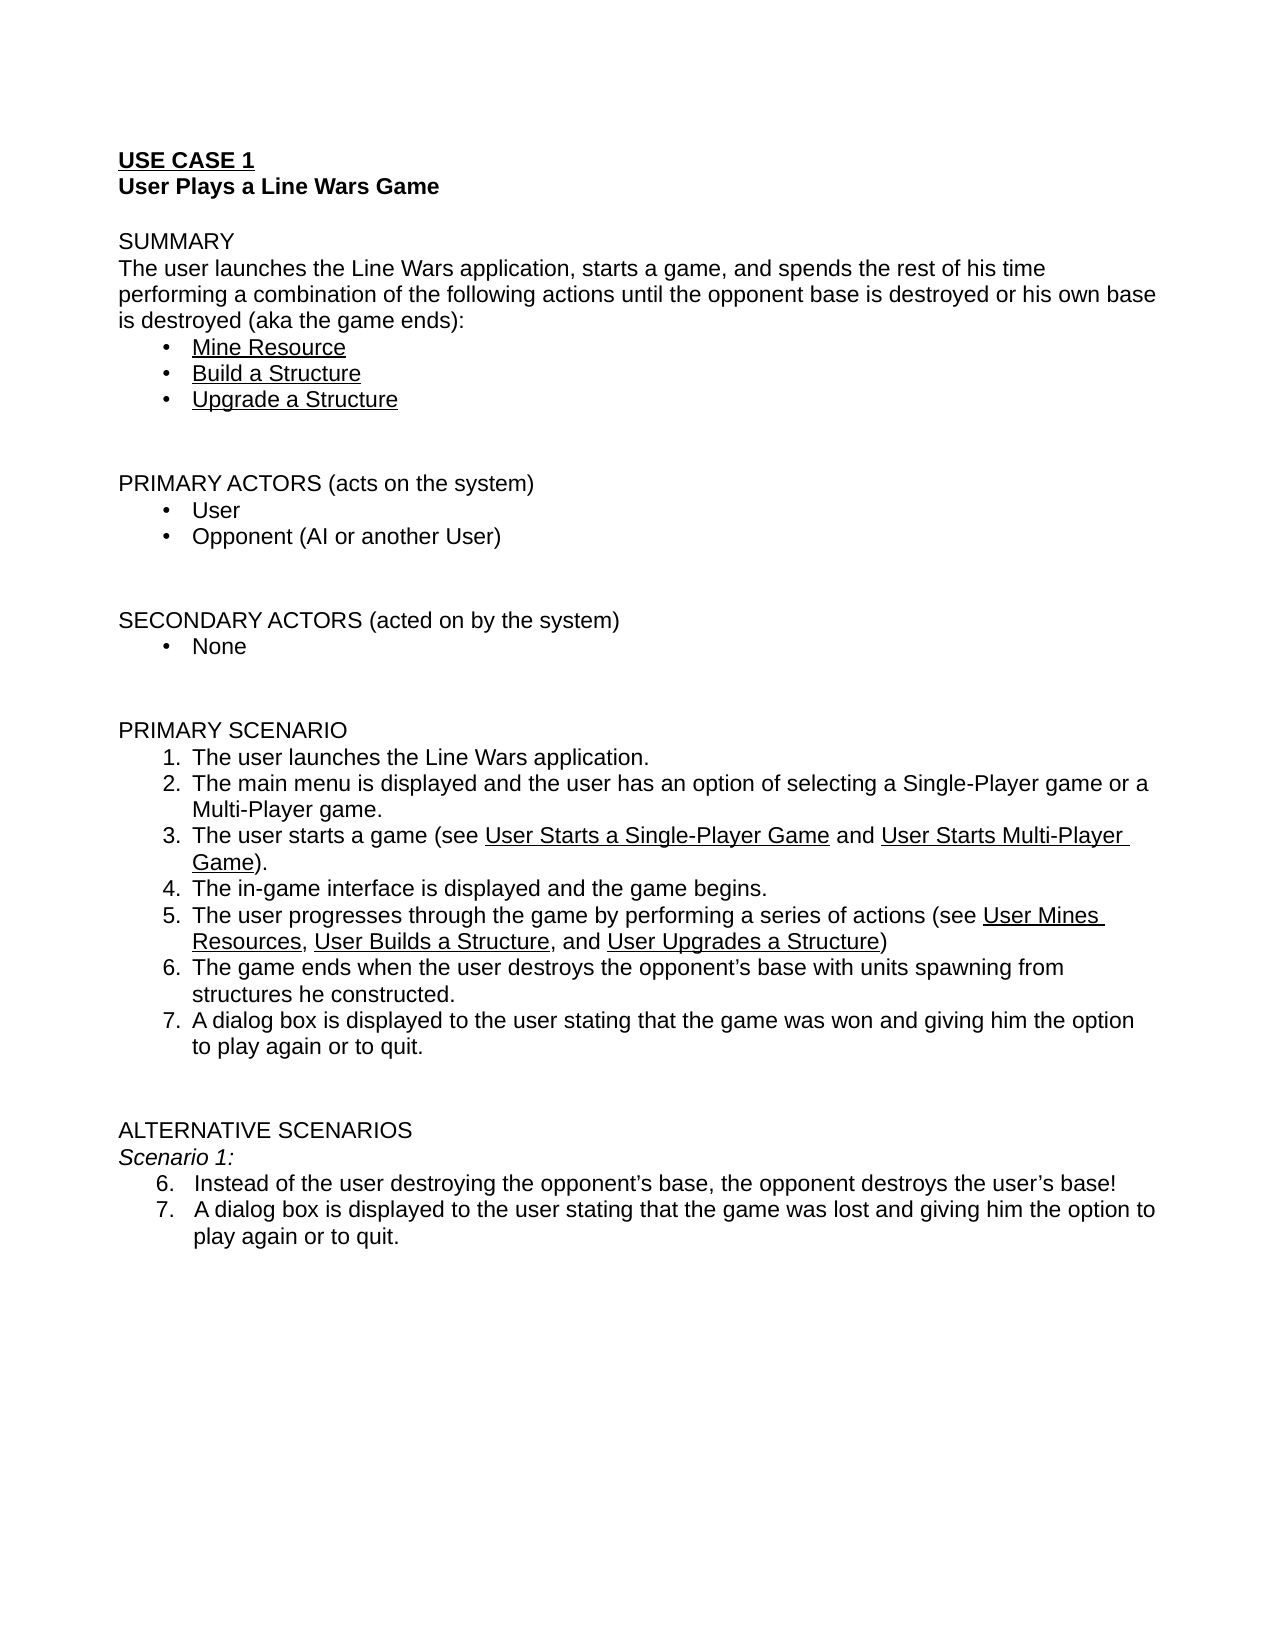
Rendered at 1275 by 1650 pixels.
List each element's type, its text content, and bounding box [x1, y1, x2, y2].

text 7. A dialog box is displayed to the user stating that the game was lost and giving him the option to play again or to quit. [156, 1196, 1157, 1249]
text ALTERNATIVE SCENARIOS Scenario 1: [118, 1060, 1157, 1170]
text 6. Instead of the user destroying the opponent’s base, the opponent destroys the user’s base! [156, 1170, 1157, 1196]
list Build a Structure [162, 360, 1157, 386]
list A dialog box is displayed to the user stating that the game was won and giving him the option to play again or to quit. [162, 1007, 1157, 1060]
list Upgrade a Structure [162, 386, 1157, 413]
list The main menu is displayed and the user has an option of selecting a Single-Player game or a Multi-Player game. [162, 770, 1157, 822]
list The user launches the Line Wars application. [162, 743, 1157, 770]
list Mine Resource [162, 334, 1157, 360]
list The user starts a game (see User Starts a Single-Player Game and User Starts Multi-Player Game). [162, 822, 1157, 875]
list Opponent (AI or another User) [162, 523, 1157, 549]
text PRIMARY ACTORS (acts on the system) [118, 413, 1157, 497]
list The user progresses through the game by performing a series of actions (see User Mines Resources, User Builds a Structure, and User Upgrades a Structure) [162, 902, 1157, 954]
list None [162, 633, 1157, 659]
list User [162, 497, 1157, 523]
text PRIMARY SCENARIO [118, 659, 1157, 743]
list The game ends when the user destroys the opponent’s base with units spawning from structures he constructed. [162, 954, 1157, 1007]
text SECONDARY ACTORS (acted on by the system) [118, 549, 1157, 633]
text USE CASE 1 User Plays a Line Wars Game SUMMARY The user launches the Line Wars application, starts a game, and spends the rest of his time performing a combination of the following actions until the opponent base is destroyed or his own base is destroyed (aka the game ends): [118, 118, 1157, 334]
list The in-game interface is displayed and the game begins. [162, 875, 1157, 902]
